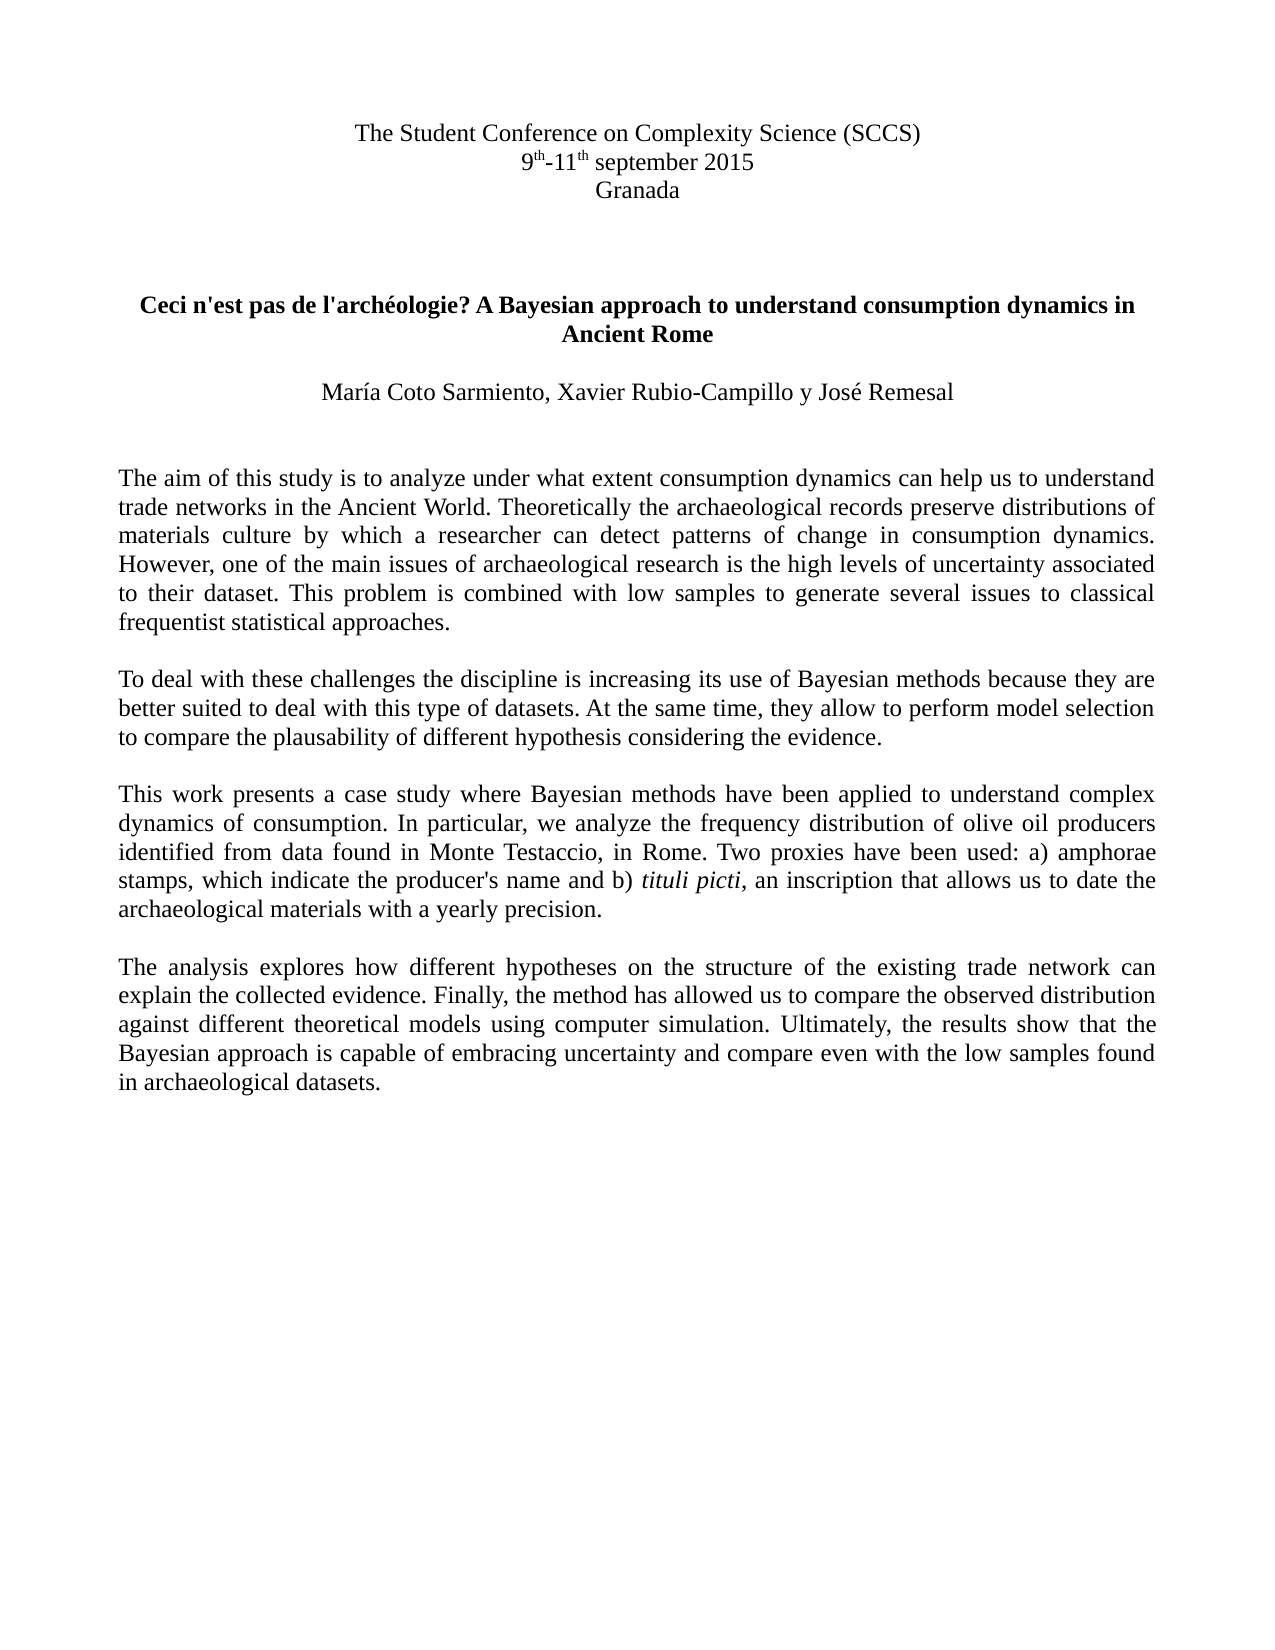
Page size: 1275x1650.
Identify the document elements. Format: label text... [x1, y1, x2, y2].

text This work presents a case study where Bayesian methods have been applied to understand complex dynamics of consumption. In particular, we analyze the frequency distribution of olive oil producers identified from data found in Monte Testaccio, in Rome. Two proxies have been used: a) amphorae stamps, which indicate the producer's name and b) tituli picti, an inscription that allows us to date the archaeological materials with a yearly precision. [118, 779, 1157, 923]
text María Coto Sarmiento, Xavier Rubio-Campillo y José Remesal [118, 377, 1157, 406]
text Granada [118, 176, 1157, 204]
text The analysis explores how different hypotheses on the structure of the existing trade network can explain the collected evidence. Finally, the method has allowed us to compare the observed distribution against different theoretical models using computer simulation. Ultimately, the results show that the Bayesian approach is capable of embracing uncertainty and compare even with the low samples found in archaeological datasets. [118, 952, 1157, 1096]
text The aim of this study is to analyze under what extent consumption dynamics can help us to understand trade networks in the Ancient World. Theoretically the archaeological records preserve distributions of materials culture by which a researcher can detect patterns of change in consumption dynamics. However, one of the main issues of archaeological research is the high levels of uncertainty associated to their dataset. This problem is combined with low samples to generate several issues to classical frequentist statistical approaches. [118, 463, 1157, 636]
text 9th-11th september 2015 [118, 147, 1157, 176]
text The Student Conference on Complexity Science (SCCS) [118, 118, 1157, 147]
text Ceci n'est pas de l'archéologie? A Bayesian approach to understand consumption dynamics in Ancient Rome [118, 291, 1157, 348]
text To deal with these challenges the discipline is increasing its use of Bayesian methods because they are better suited to deal with this type of datasets. At the same time, they allow to perform model selection to compare the plausability of different hypothesis considering the evidence. [118, 664, 1157, 751]
